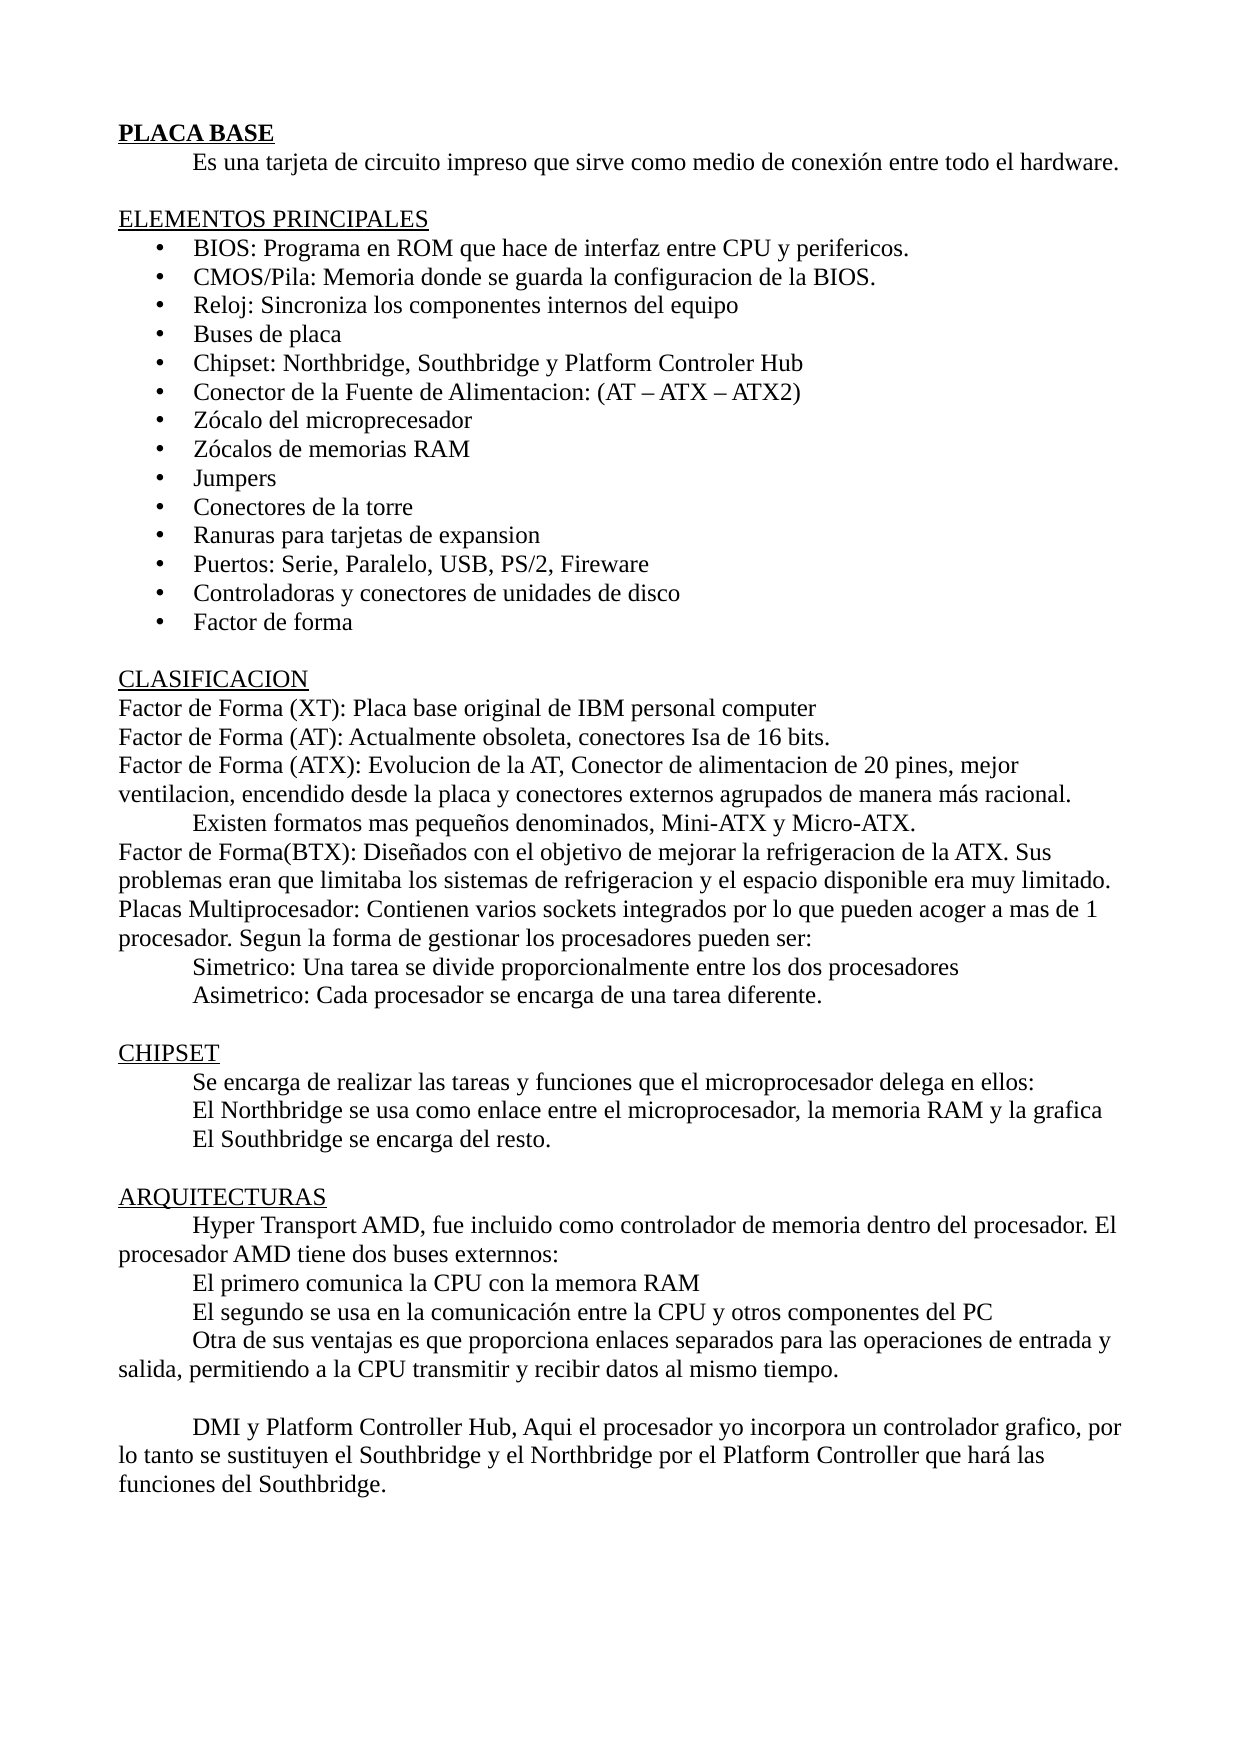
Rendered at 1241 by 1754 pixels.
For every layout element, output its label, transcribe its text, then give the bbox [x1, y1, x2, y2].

list Reloj: Sincroniza los componentes internos del equipo [156, 291, 1122, 319]
text El Southbridge se encarga del resto. [118, 1124, 1122, 1153]
list Jumpers [156, 463, 1122, 492]
text Existen formatos mas pequeños denominados, Mini-ATX y Micro-ATX. [118, 808, 1122, 837]
text CLASIFICACION [118, 664, 1122, 693]
text Simetrico: Una tarea se divide proporcionalmente entre los dos procesadores [118, 952, 1122, 981]
text Hyper Transport AMD, fue incluido como controlador de memoria dentro del procesador. El procesador AMD tiene dos buses externnos: [118, 1211, 1122, 1268]
text Factor de Forma (XT): Placa base original de IBM personal computer [118, 693, 1122, 722]
list Conectores de la torre [156, 492, 1122, 521]
text Asimetrico: Cada procesador se encarga de una tarea diferente. [118, 981, 1122, 1009]
text Otra de sus ventajas es que proporciona enlaces separados para las operaciones de entrada y salida, permitiendo a la CPU transmitir y recibir datos al mismo tiempo. [118, 1326, 1122, 1383]
list Ranuras para tarjetas de expansion [156, 521, 1122, 549]
list Zócalo del microprecesador [156, 406, 1122, 434]
text Placas Multiprocesador: Contienen varios sockets integrados por lo que pueden acoger a mas de 1 procesador. Segun la forma de gestionar los procesadores pueden ser: [118, 894, 1122, 952]
text Factor de Forma(BTX): Diseñados con el objetivo de mejorar la refrigeracion de la ATX. Sus problemas eran que limitaba los sistemas de refrigeracion y el espacio disponible era muy limitado. [118, 837, 1122, 894]
text El segundo se usa en la comunicación entre la CPU y otros componentes del PC [118, 1297, 1122, 1326]
text ELEMENTOS PRINCIPALES [118, 204, 1122, 233]
list Zócalos de memorias RAM [156, 434, 1122, 463]
text Es una tarjeta de circuito impreso que sirve como medio de conexión entre todo el hardware. [118, 147, 1122, 176]
text El primero comunica la CPU con la memora RAM [118, 1268, 1122, 1297]
list Buses de placa [156, 319, 1122, 348]
list Puertos: Serie, Paralelo, USB, PS/2, Fireware [156, 549, 1122, 578]
list BIOS: Programa en ROM que hace de interfaz entre CPU y perifericos. [156, 233, 1122, 262]
list Chipset: Northbridge, Southbridge y Platform Controler Hub [156, 348, 1122, 377]
text Se encarga de realizar las tareas y funciones que el microprocesador delega en ellos: [118, 1067, 1122, 1096]
text CHIPSET [118, 1038, 1122, 1067]
text ARQUITECTURAS [118, 1182, 1122, 1211]
list Conector de la Fuente de Alimentacion: (AT – ATX – ATX2) [156, 377, 1122, 406]
list Controladoras y conectores de unidades de disco [156, 578, 1122, 607]
list CMOS/Pila: Memoria donde se guarda la configuracion de la BIOS. [156, 262, 1122, 291]
text Factor de Forma (AT): Actualmente obsoleta, conectores Isa de 16 bits. [118, 722, 1122, 751]
text PLACA BASE [118, 118, 1122, 147]
list Factor de forma [156, 607, 1122, 636]
text El Northbridge se usa como enlace entre el microprocesador, la memoria RAM y la grafica [118, 1096, 1122, 1124]
text Factor de Forma (ATX): Evolucion de la AT, Conector de alimentacion de 20 pines, mejor ventilacion, encendido desde la placa y conectores externos agrupados de manera más racional. [118, 751, 1122, 808]
text DMI y Platform Controller Hub, Aqui el procesador yo incorpora un controlador grafico, por lo tanto se sustituyen el Southbridge y el Northbridge por el Platform Controller que hará las funciones del Southbridge. [118, 1412, 1122, 1498]
